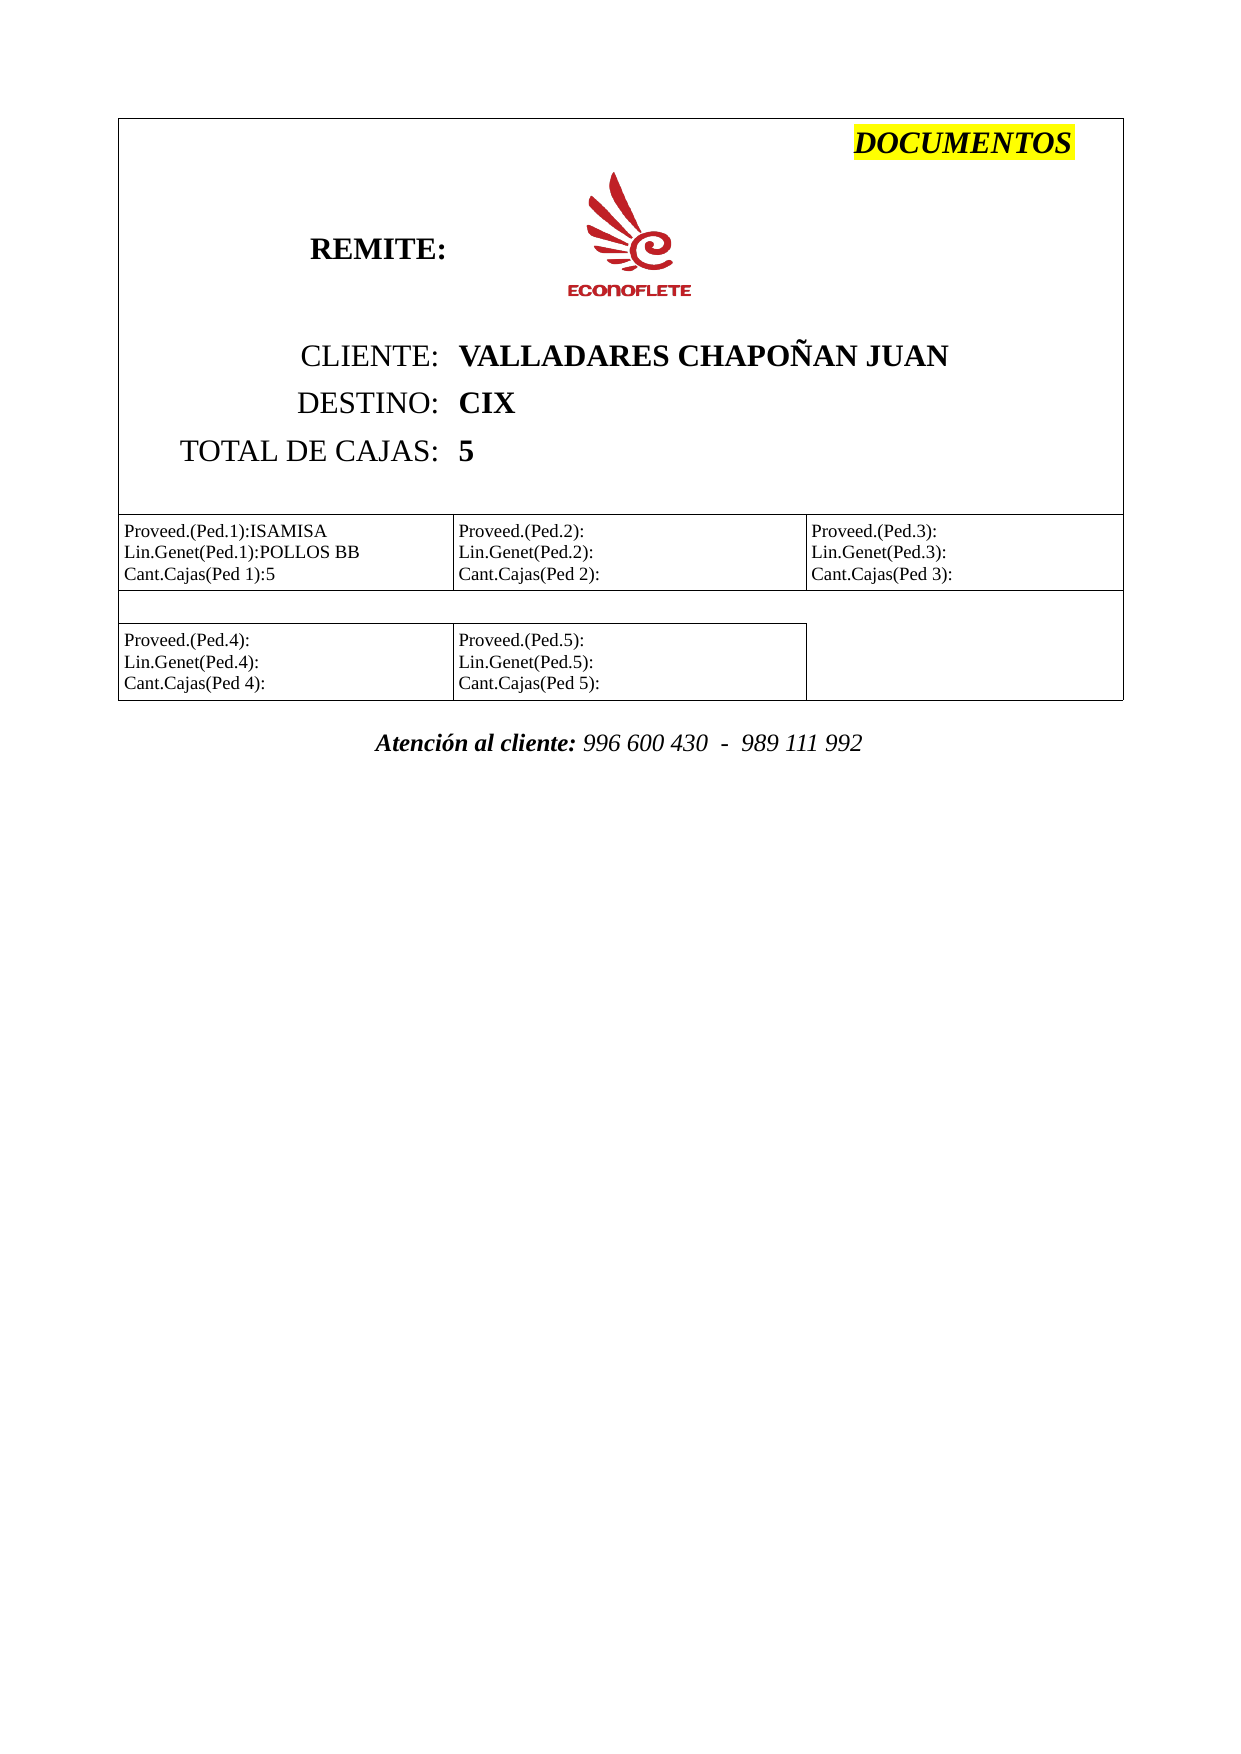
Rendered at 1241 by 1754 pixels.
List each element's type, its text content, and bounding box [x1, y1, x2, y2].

table_header [119, 119, 453, 166]
table_cell [807, 623, 1123, 699]
table_cell [119, 591, 453, 623]
table_cell Proveed.(Ped.2): Lin.Genet(Ped.2): Cant.Cajas(Ped 2): [454, 515, 806, 590]
text Atención al cliente: 996 600 430 - 989 111 992 [118, 728, 1122, 757]
table_cell [806, 166, 1123, 332]
picture [552, 171, 707, 297]
table_cell Proveed.(Ped.1):ISAMISA Lin.Genet(Ped.1):POLLOS BB Cant.Cajas(Ped 1):5 [119, 515, 453, 590]
table_cell Proveed.(Ped.5): Lin.Genet(Ped.5): Cant.Cajas(Ped 5): [454, 624, 806, 699]
table_cell Proveed.(Ped.3): Lin.Genet(Ped.3): Cant.Cajas(Ped 3): [807, 515, 1123, 590]
table_cell [806, 591, 1123, 623]
table_cell REMITE: [119, 166, 453, 332]
table_cell DESTINO: [119, 379, 453, 426]
table_cell TOTAL DE CAJAS: [119, 426, 453, 474]
table_cell [453, 591, 806, 623]
table_cell [453, 166, 806, 332]
table_cell [119, 474, 453, 514]
table_cell [453, 474, 806, 514]
table_header [453, 119, 806, 166]
table_cell [806, 379, 1123, 426]
table_cell Proveed.(Ped.4): Lin.Genet(Ped.4): Cant.Cajas(Ped 4): [119, 624, 453, 699]
table_cell CLIENTE: [119, 332, 453, 379]
table_cell VALLADARES CHAPOÑAN JUAN [453, 332, 1123, 379]
table_cell 5 [453, 426, 1123, 474]
table_cell [806, 474, 1123, 514]
table_cell CIX [453, 379, 806, 426]
table_header DOCUMENTOS [806, 119, 1123, 166]
